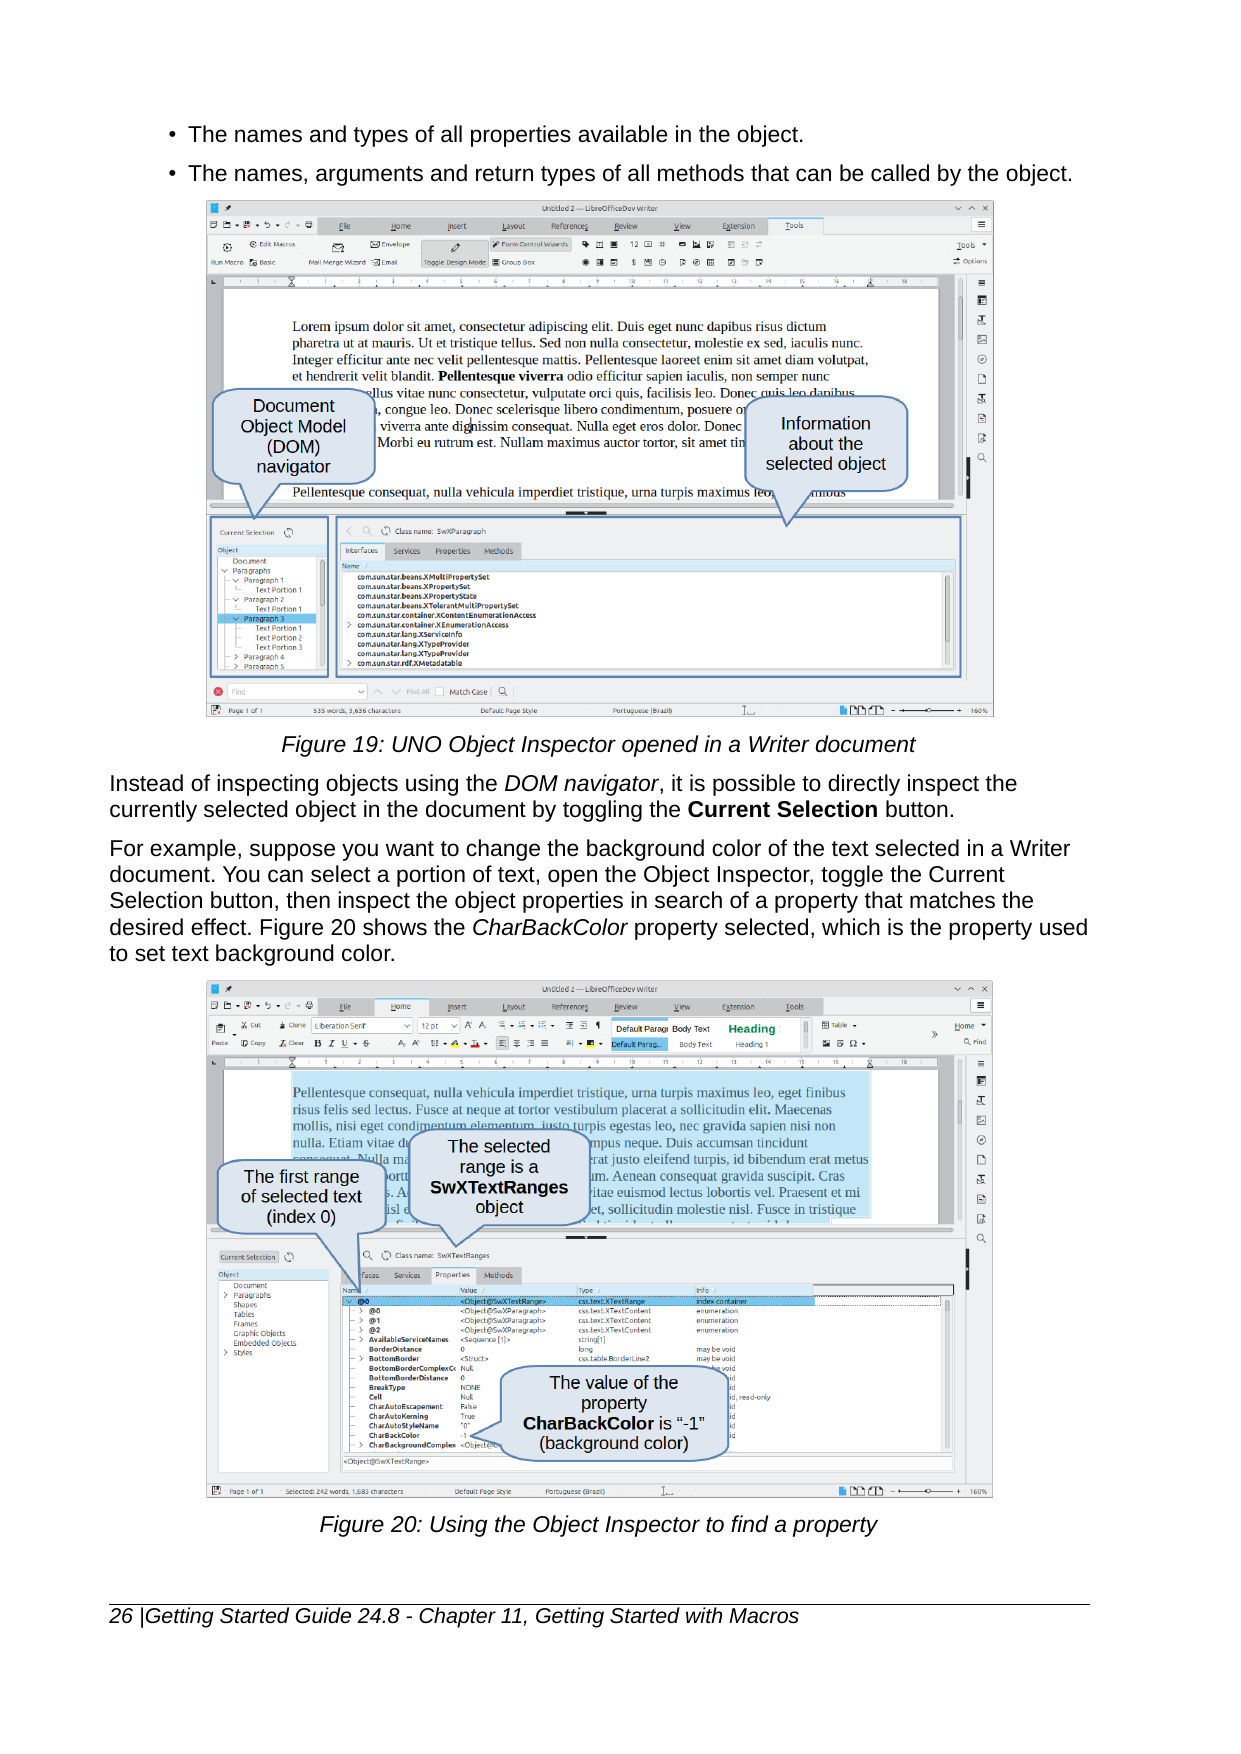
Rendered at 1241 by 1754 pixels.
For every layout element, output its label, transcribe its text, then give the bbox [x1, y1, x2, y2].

text For example, suppose you want to change the background color of the text selected in a Writer document. You can select a portion of text, open the Object Inspector, toggle the Current Selection button, then inspect the object properties in search of a property that matches the desired effect. Figure 20 shows the CharBackColor property selected, which is the property used to set text background color. [109, 835, 1090, 967]
text Figure 19: UNO Object Inspector opened in a Writer document [204, 731, 994, 757]
text Instead of inspecting objects using the DOM navigator, it is possible to directly inspect the currently selected object in the document by toggling the Current Selection button. [109, 769, 1090, 822]
picture [204, 198, 995, 719]
list The names, arguments and return types of all methods that can be called by the object. [168, 160, 1090, 186]
picture [204, 979, 995, 1499]
text Figure 20: Using the Object Inspector to find a property [204, 1511, 995, 1537]
list The names and types of all properties available in the object. [168, 121, 1090, 147]
